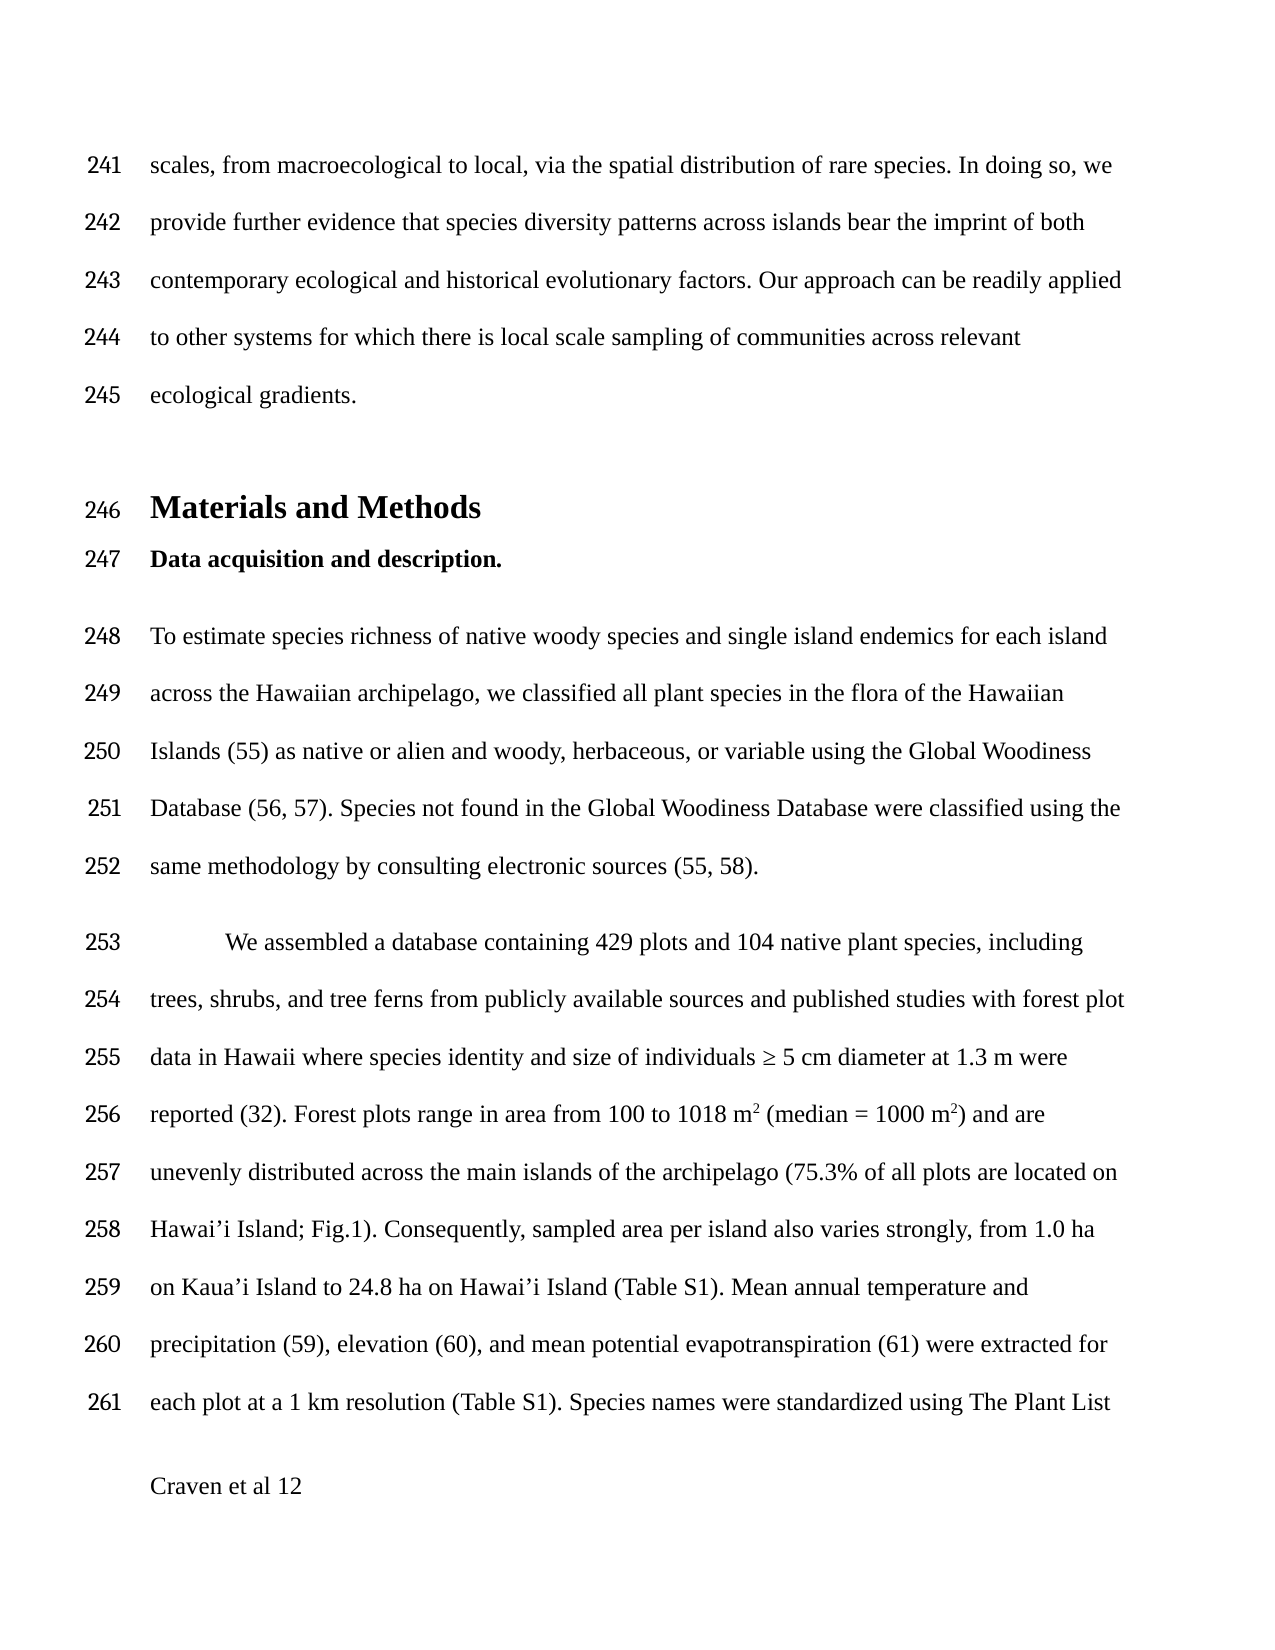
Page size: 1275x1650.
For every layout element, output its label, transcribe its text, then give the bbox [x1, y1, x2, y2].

subtitle Materials and Methods [150, 487, 1125, 526]
text scales, from macroecological to local, via the spatial distribution of rare species. In doing so, we provide further evidence that species diversity patterns across islands bear the imprint of both contemporary ecological and historical evolutionary factors. Our approach can be readily applied to other systems for which there is local scale sampling of communities across relevant ecological gradients. [150, 150, 1125, 409]
text To estimate species richness of native woody species and single island endemics for each island across the Hawaiian archipelago, we classified all plant species in the flora of the Hawaiian Islands (55) as native or alien and woody, herbaceous, or variable using the Global Woodiness Database (56, 57). Species not found in the Global Woodiness Database were classified using the same methodology by consulting electronic sources (55, 58). [150, 621, 1125, 879]
text We assembled a database containing 429 plots and 104 native plant species, including trees, shrubs, and tree ferns from publicly available sources and published studies with forest plot data in Hawaii where species identity and size of individuals ≥ 5 cm diameter at 1.3 m were reported (32). Forest plots range in area from 100 to 1018 m2 (median = 1000 m2) and are unevenly distributed across the main islands of the archipelago (75.3% of all plots are located on Hawai’i Island; Fig.1). Consequently, sampled area per island also varies strongly, from 1.0 ha on Kaua’i Island to 24.8 ha on Hawai’i Island (Table S1). Mean annual temperature and precipitation (59), elevation (60), and mean potential evapotranspiration (61) were extracted for each plot at a 1 km resolution (Table S1). Species names were standardized using The Plant List [150, 927, 1125, 1416]
text Data acquisition and description. [150, 544, 1125, 573]
